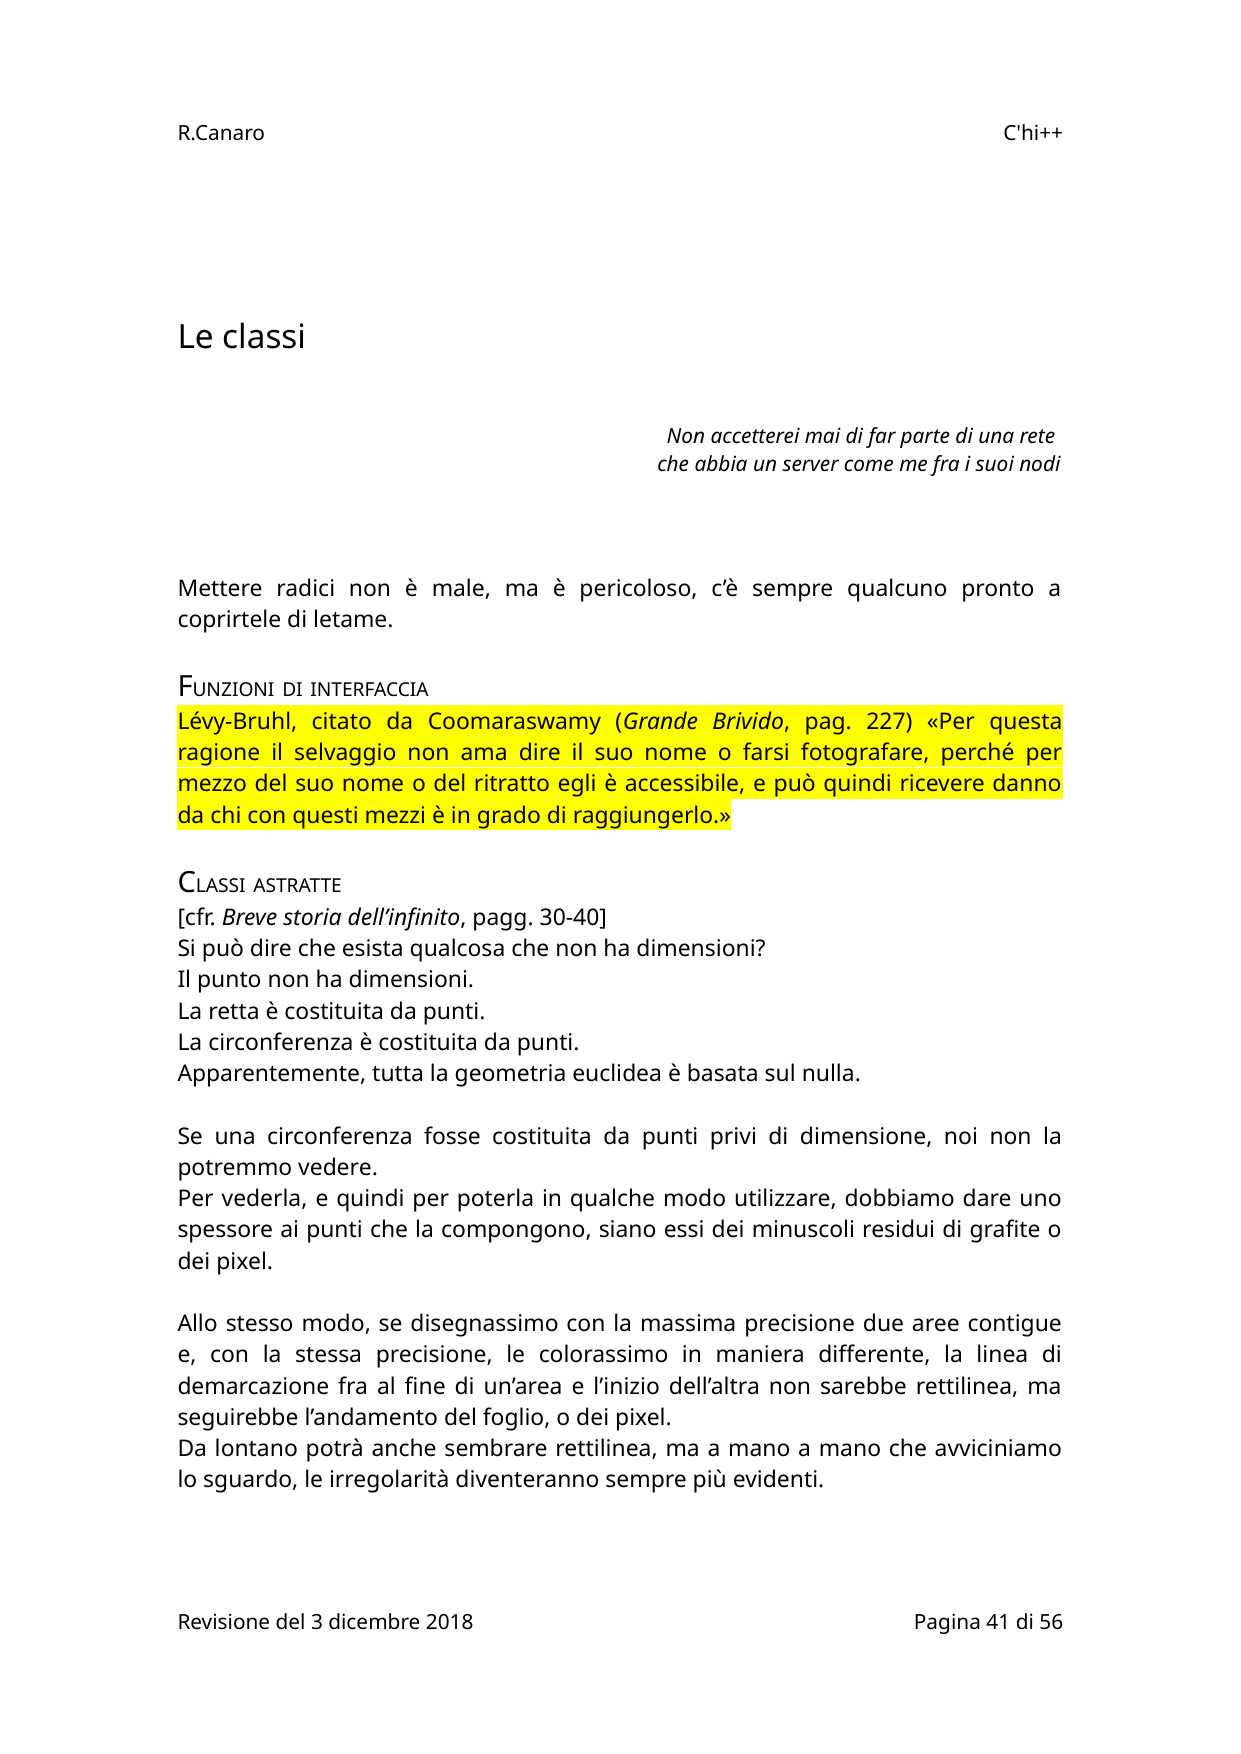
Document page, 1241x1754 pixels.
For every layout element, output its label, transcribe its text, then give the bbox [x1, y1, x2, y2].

subtitle Le classi [177, 313, 1063, 358]
text Apparentemente, tutta la geometria euclidea è basata sul nulla. [177, 1057, 1063, 1088]
text [cfr. Breve storia dell’infinito, pagg. 30-40] [177, 901, 1063, 932]
text che abbia un server come me fra i suoi nodi [177, 449, 1063, 478]
subtitle Funzioni di interfaccia [177, 665, 1063, 705]
text La circonferenza è costituita da punti. [177, 1026, 1063, 1057]
text Se una circonferenza fosse costituita da punti privi di dimensione, noi non la potremmo vedere. [177, 1119, 1063, 1182]
text La retta è costituita da punti. [177, 994, 1063, 1026]
text Lévy-Bruhl, citato da Coomaraswamy (Grande Brivido, pag. 227) «Per questa ragione il selvaggio non ama dire il suo nome o farsi fotografare, perché per mezzo del suo nome o del ritratto egli è accessibile, e può quindi ricevere danno da chi con questi mezzi è in grado di raggiungerlo.» [177, 705, 1063, 830]
text Per vederla, e quindi per poterla in qualche modo utilizzare, dobbiamo dare uno spessore ai punti che la compongono, siano essi dei minuscoli residui di grafite o dei pixel. [177, 1182, 1063, 1276]
text Allo stesso modo, se disegnassimo con la massima precisione due aree contigue e, con la stessa precisione, le colorassimo in maniera differente, la linea di demarcazione fra al fine di un’area e l’inizio dell’altra non sarebbe rettilinea, ma seguirebbe l’andamento del foglio, o dei pixel. [177, 1307, 1063, 1432]
text Non accetterei mai di far parte di una rete [177, 421, 1063, 449]
text Da lontano potrà anche sembrare rettilinea, ma a mano a mano che avviciniamo lo sguardo, le irregolarità diventeranno sempre più evidenti. [177, 1432, 1063, 1494]
subtitle Classi astratte [177, 861, 1063, 901]
text Mettere radici non è male, ma è pericoloso, c’è sempre qualcuno pronto a coprirtele di letame. [177, 571, 1063, 634]
text Si può dire che esista qualcosa che non ha dimensioni? [177, 932, 1063, 963]
text Il punto non ha dimensioni. [177, 963, 1063, 994]
